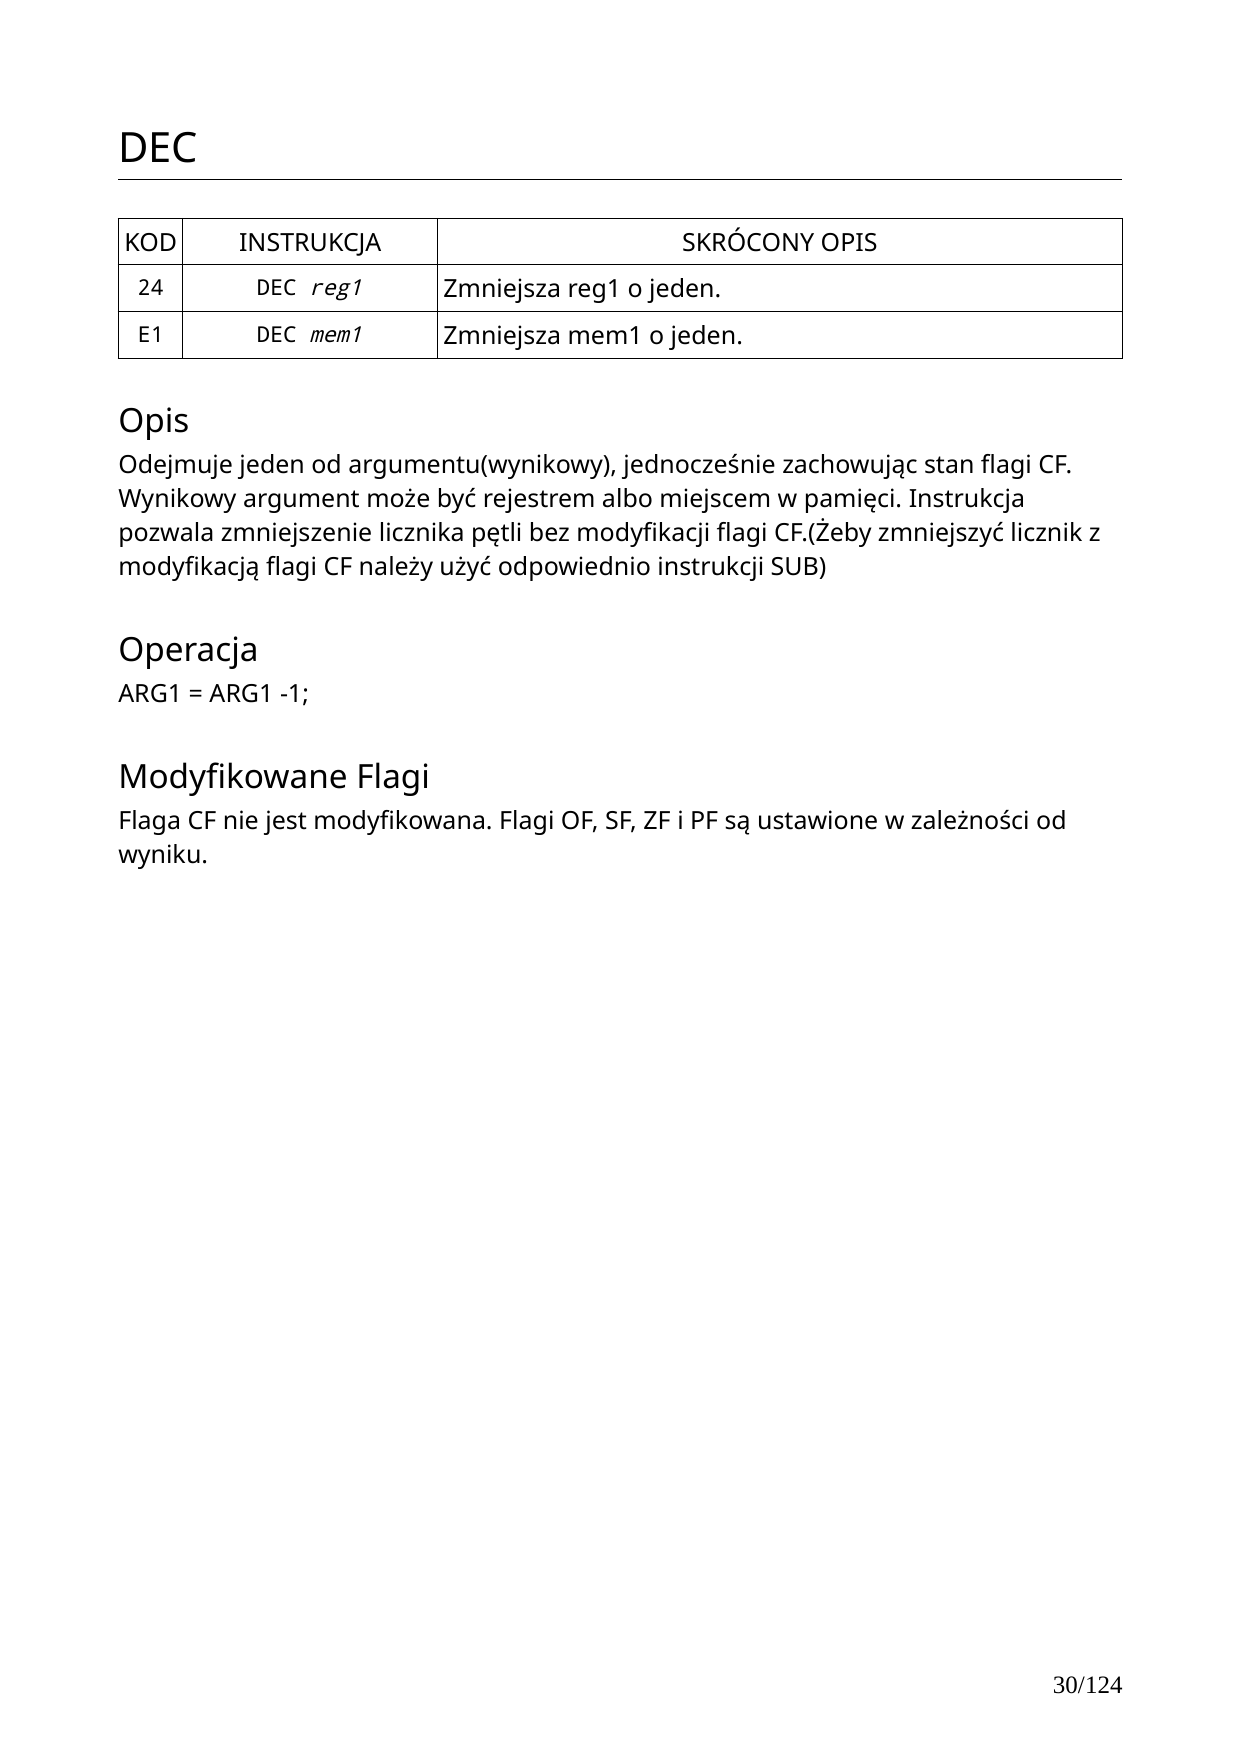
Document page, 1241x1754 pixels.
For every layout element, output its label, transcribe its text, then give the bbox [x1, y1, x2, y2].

text ARG1 = ARG1 -1; [118, 676, 1122, 714]
text Modyfikowane Flagi [118, 752, 1122, 802]
text DEC [118, 118, 1122, 179]
table_cell E1 [119, 312, 182, 357]
table_cell 24 [119, 265, 182, 311]
text Opis [118, 397, 1122, 447]
table_cell Zmniejsza reg1 o jeden. [438, 265, 1122, 311]
text Odejmuje jeden od argumentu(wynikowy), jednocześnie zachowując stan flagi CF. Wynikowy argument może być rejestrem albo miejscem w pamięci. Instrukcja pozwala zmniejszenie licznika pętli bez modyfikacji flagi CF.(Żeby zmniejszyć licznik z modyfikacją flagi CF należy użyć odpowiednio instrukcji SUB) [118, 447, 1122, 587]
table_header KOD [119, 219, 182, 264]
table_cell DEC mem1 [183, 312, 437, 357]
text Flaga CF nie jest modyfikowana. Flagi OF, SF, ZF i PF są ustawione w zależności od wyniku. [118, 802, 1122, 875]
table_cell Zmniejsza mem1 o jeden. [438, 312, 1122, 357]
text Operacja [118, 626, 1122, 676]
table_header SKRÓCONY OPIS [438, 219, 1122, 264]
table_header INSTRUKCJA [183, 219, 437, 264]
table_cell DEC reg1 [183, 265, 437, 311]
